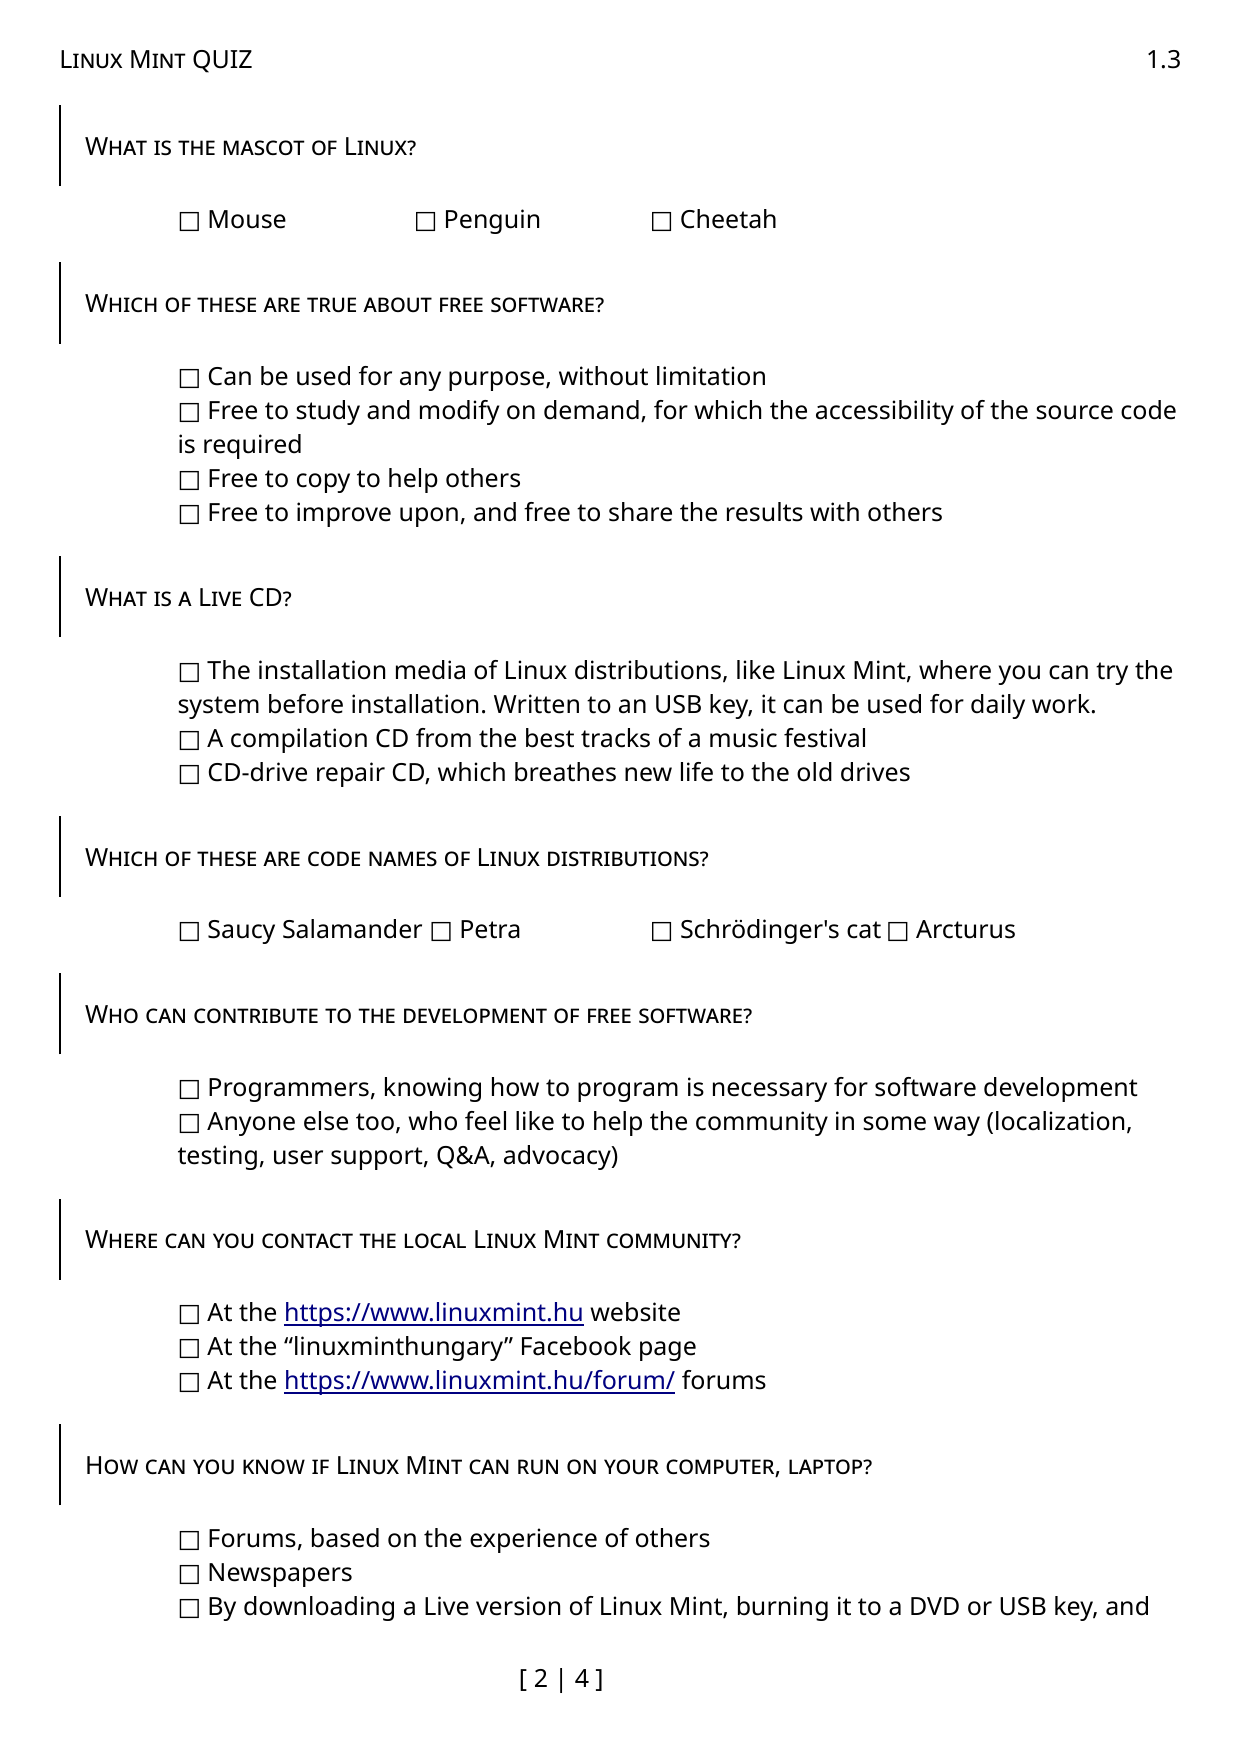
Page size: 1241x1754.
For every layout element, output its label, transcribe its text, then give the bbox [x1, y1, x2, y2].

text □ Saucy Salamander □ Petra □ Schrödinger's cat □ Arcturus [177, 912, 1181, 946]
text What is a Live CD? [61, 556, 1181, 637]
text How can you know if Linux Mint can run on your computer, laptop? [61, 1424, 1181, 1505]
text □ At the https://www.linuxmint.hu website □ At the “linuxminthungary” Facebook page □ At the https://www.linuxmint.hu/forum/ forums [177, 1295, 1181, 1397]
text Who can contribute to the development of free software? [61, 973, 1181, 1054]
text Which of these are code names of Linux distributions? [61, 816, 1181, 897]
text Where can you contact the local Linux Mint community? [59, 1198, 1181, 1280]
text □ Forums, based on the experience of others □ Newspapers □ By downloading a Live version of Linux Mint, burning it to a DVD or USB key, and [177, 1520, 1181, 1622]
text □ The installation media of Linux distributions, like Linux Mint, where you can try the system before installation. Written to an USB key, it can be used for daily work. □ A compilation CD from the best tracks of a music festival □ CD-drive repair CD, which breathes new life to the old drives [177, 652, 1181, 788]
text □ Mouse □ Penguin □ Cheetah [177, 201, 1181, 235]
text Which of these are true about free software? [61, 262, 1181, 344]
text □ Programmers, knowing how to program is necessary for software development □ Anyone else too, who feel like to help the community in some way (localization, testing, user support, Q&A, advocacy) [177, 1069, 1181, 1171]
text What is the mascot of Linux? [61, 105, 1181, 186]
text □ Can be used for any purpose, without limitation □ Free to study and modify on demand, for which the accessibility of the source code is required □ Free to copy to help others □ Free to improve upon, and free to share the results with others [177, 359, 1181, 529]
